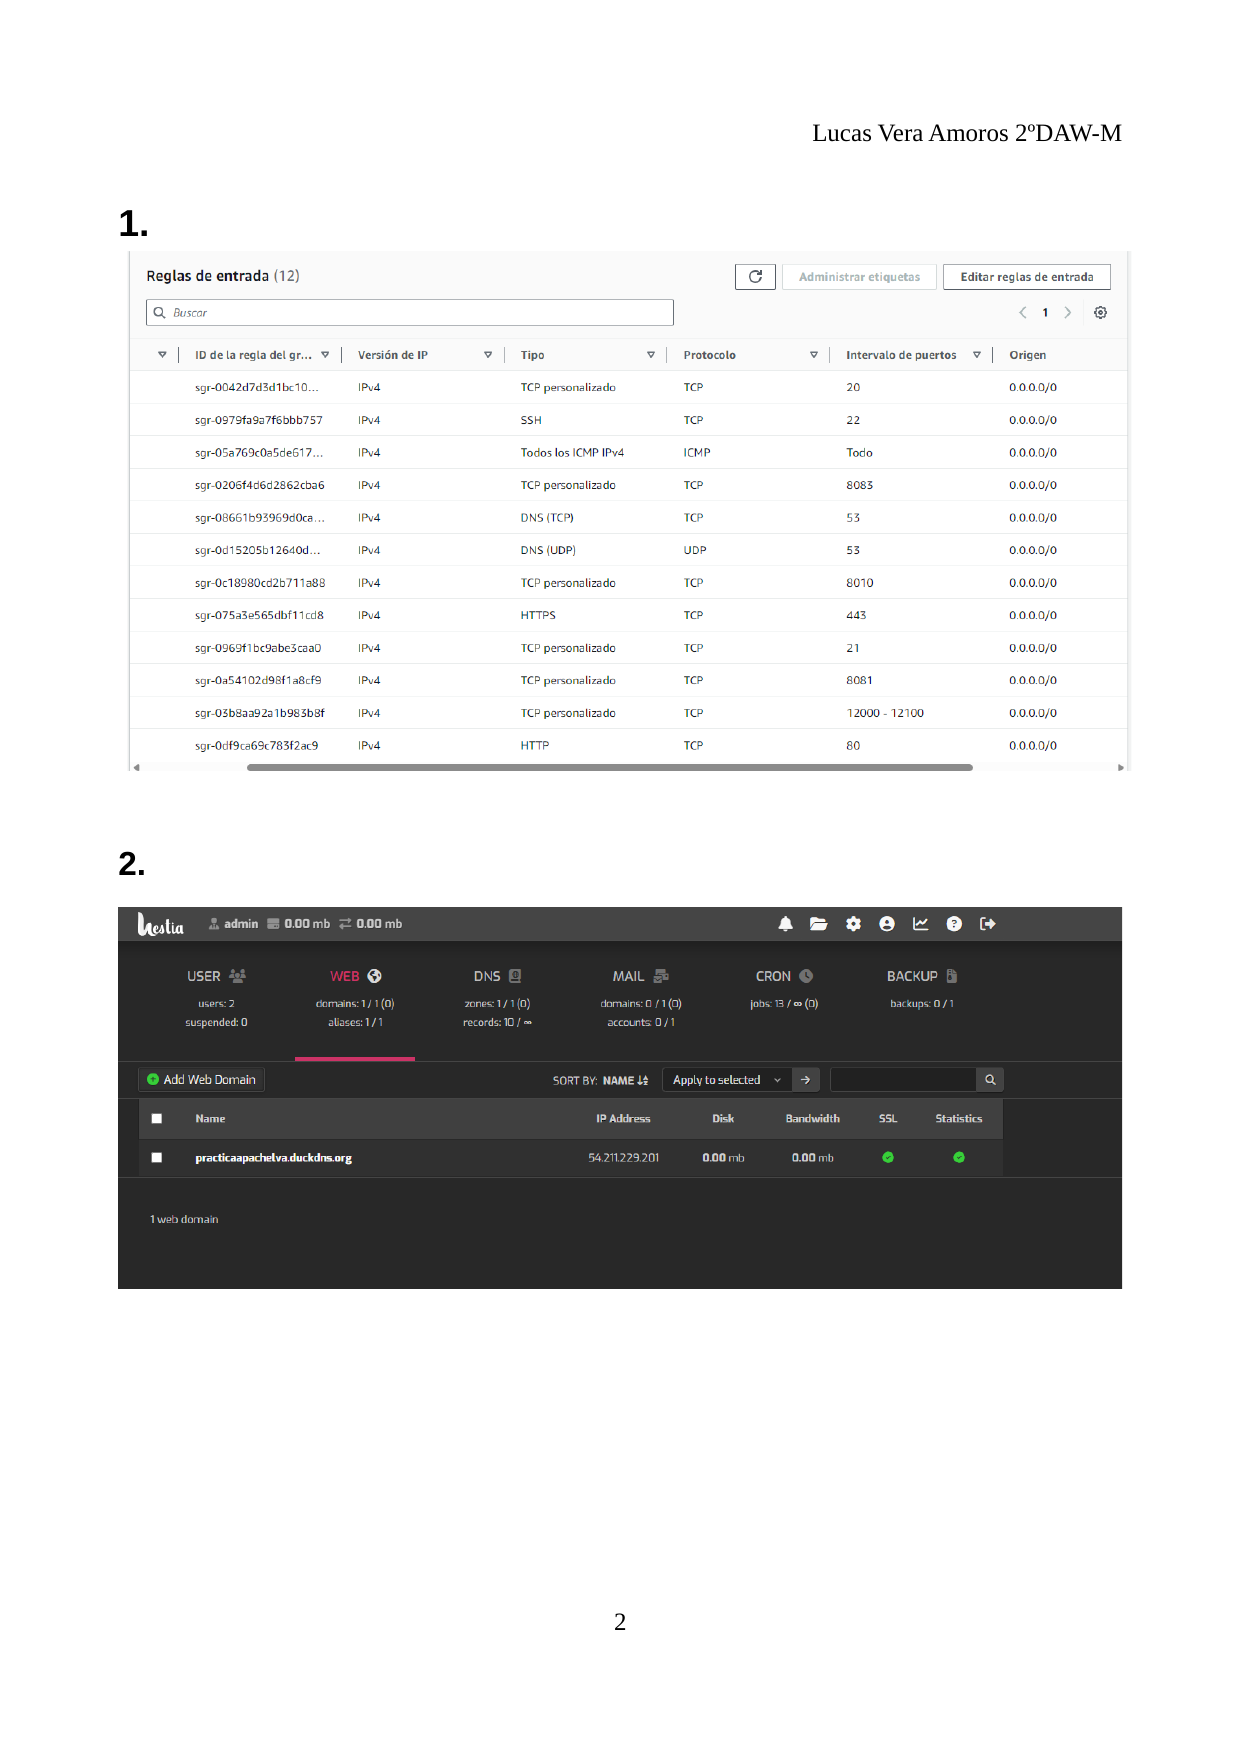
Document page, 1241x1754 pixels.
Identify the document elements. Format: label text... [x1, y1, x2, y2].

picture [127, 251, 1132, 771]
subtitle 1. [118, 201, 1122, 244]
picture [118, 907, 1123, 1289]
subtitle 2. [118, 844, 1122, 882]
